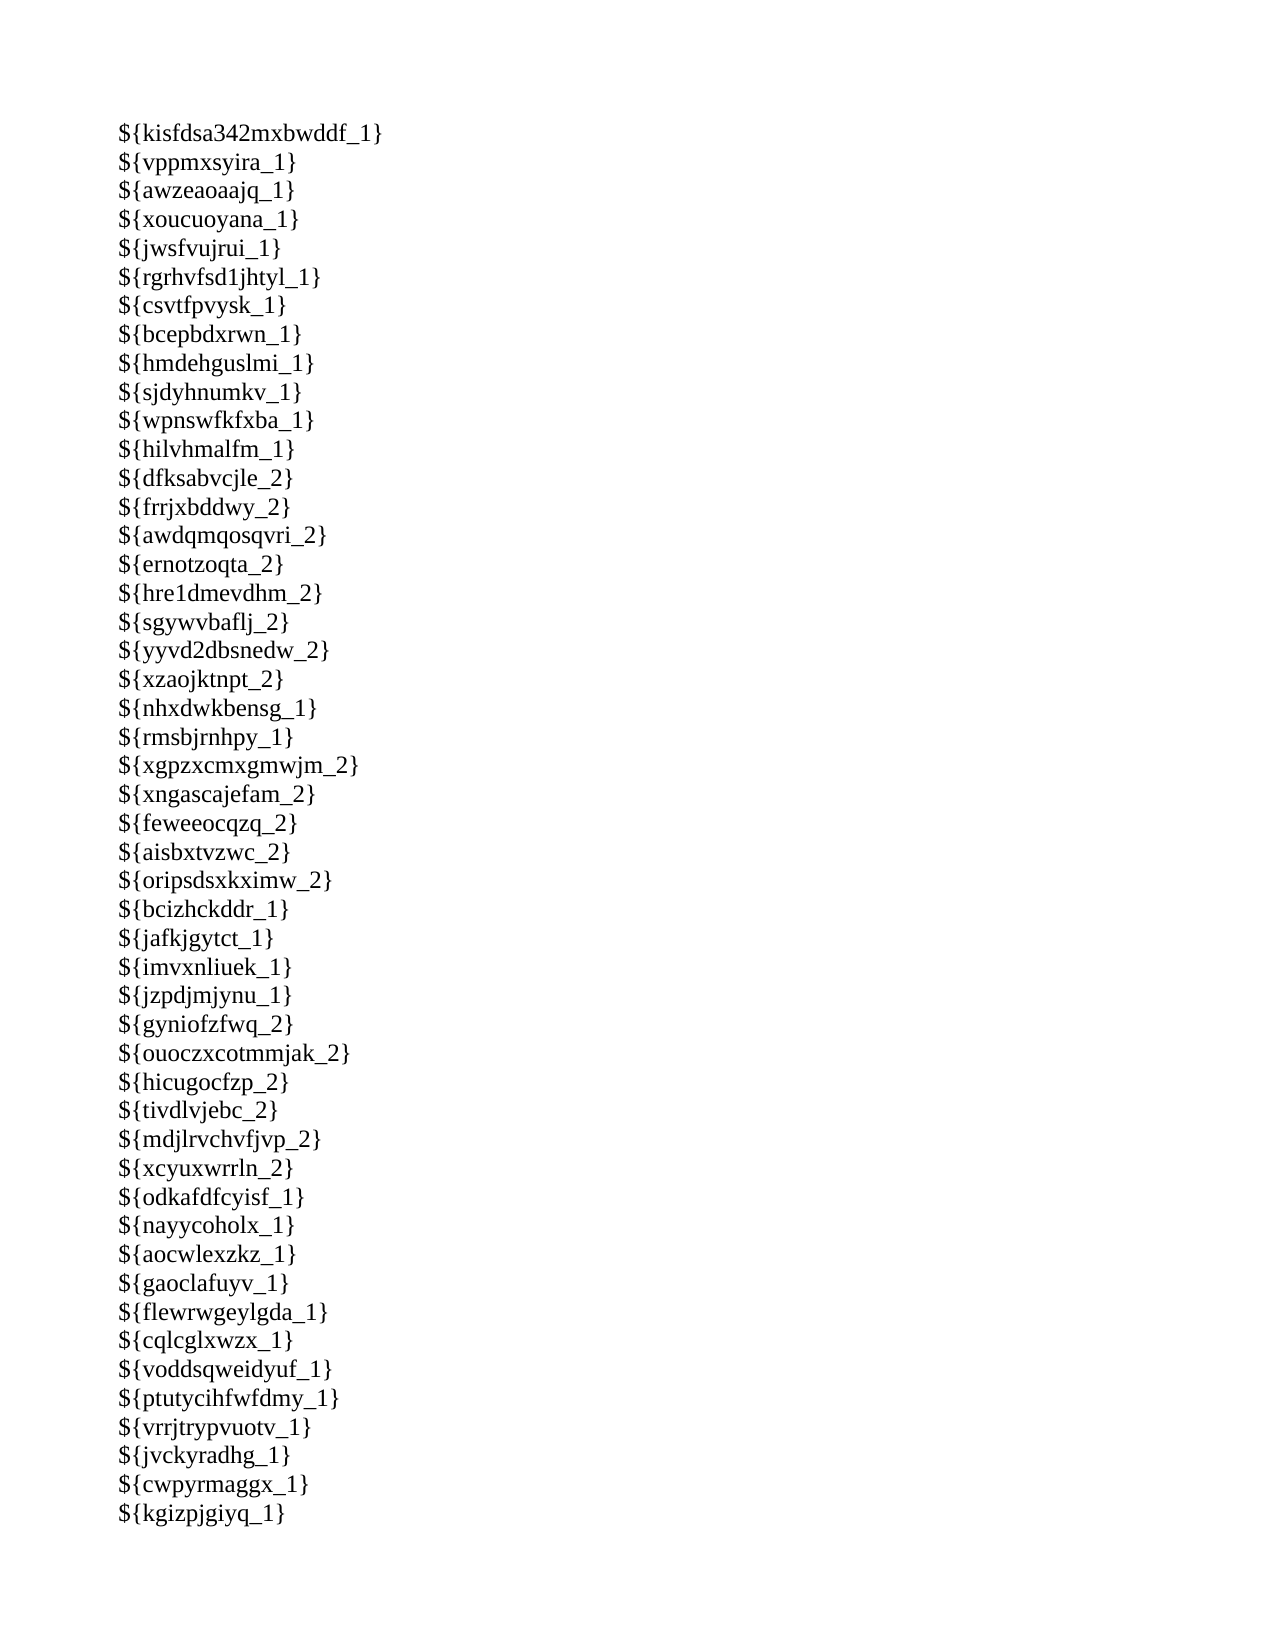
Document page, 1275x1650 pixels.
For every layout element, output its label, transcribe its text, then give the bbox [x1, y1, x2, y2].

text ${rgrhvfsd1jhtyl_1} [118, 262, 1157, 291]
text ${awzeaoaajq_1} [118, 176, 1157, 204]
text ${jwsfvujrui_1} [118, 233, 1157, 262]
text ${odkafdfcyisf_1} [118, 1182, 1157, 1211]
text ${aocwlexzkz_1} [118, 1239, 1157, 1268]
text ${cwpyrmaggx_1} [118, 1469, 1157, 1498]
text ${sjdyhnumkv_1} [118, 377, 1157, 406]
text ${csvtfpvysk_1} [118, 291, 1157, 319]
text ${ernotzoqta_2} [118, 549, 1157, 578]
text ${hmdehguslmi_1} [118, 348, 1157, 377]
text ${flewrwgeylgda_1} [118, 1297, 1157, 1326]
text ${hilvhmalfm_1} [118, 434, 1157, 463]
text ${oripsdsxkximw_2} [118, 866, 1157, 894]
text ${hicugocfzp_2} [118, 1067, 1157, 1096]
text ${gyniofzfwq_2} [118, 1009, 1157, 1038]
text ${xzaojktnpt_2} [118, 664, 1157, 693]
text ${kisfdsa342mxbwddf_1} [118, 118, 1157, 147]
text ${rmsbjrnhpy_1} [118, 722, 1157, 751]
text ${xoucuoyana_1} [118, 204, 1157, 233]
text ${wpnswfkfxba_1} [118, 406, 1157, 434]
text ${nhxdwkbensg_1} [118, 693, 1157, 722]
text ${jafkjgytct_1} [118, 923, 1157, 952]
text ${bcizhckddr_1} [118, 894, 1157, 923]
text ${vrrjtrypvuotv_1} [118, 1412, 1157, 1441]
text ${mdjlrvchvfjvp_2} [118, 1124, 1157, 1153]
text ${feweeocqzq_2} [118, 808, 1157, 837]
text ${awdqmqosqvri_2} [118, 521, 1157, 549]
text ${tivdlvjebc_2} [118, 1096, 1157, 1124]
text ${xgpzxcmxgmwjm_2} [118, 751, 1157, 779]
text ${aisbxtvzwc_2} [118, 837, 1157, 866]
text ${ouoczxcotmmjak_2} [118, 1038, 1157, 1067]
text ${xcyuxwrrln_2} [118, 1153, 1157, 1182]
text ${ptutycihfwfdmy_1} [118, 1383, 1157, 1412]
text ${bcepbdxrwn_1} [118, 319, 1157, 348]
text ${frrjxbddwy_2} [118, 492, 1157, 521]
text ${jvckyradhg_1} [118, 1441, 1157, 1469]
text ${hre1dmevdhm_2} [118, 578, 1157, 607]
text ${imvxnliuek_1} [118, 952, 1157, 981]
text ${jzpdjmjynu_1} [118, 981, 1157, 1009]
text ${sgywvbaflj_2} [118, 607, 1157, 636]
text ${dfksabvcjle_2} [118, 463, 1157, 492]
text ${yyvd2dbsnedw_2} [118, 636, 1157, 664]
text ${vppmxsyira_1} [118, 147, 1157, 176]
text ${nayycoholx_1} [118, 1211, 1157, 1239]
text ${cqlcglxwzx_1} [118, 1326, 1157, 1354]
text ${gaoclafuyv_1} [118, 1268, 1157, 1297]
text ${xngascajefam_2} [118, 779, 1157, 808]
text ${kgizpjgiyq_1} [118, 1498, 1157, 1527]
text ${voddsqweidyuf_1} [118, 1354, 1157, 1383]
